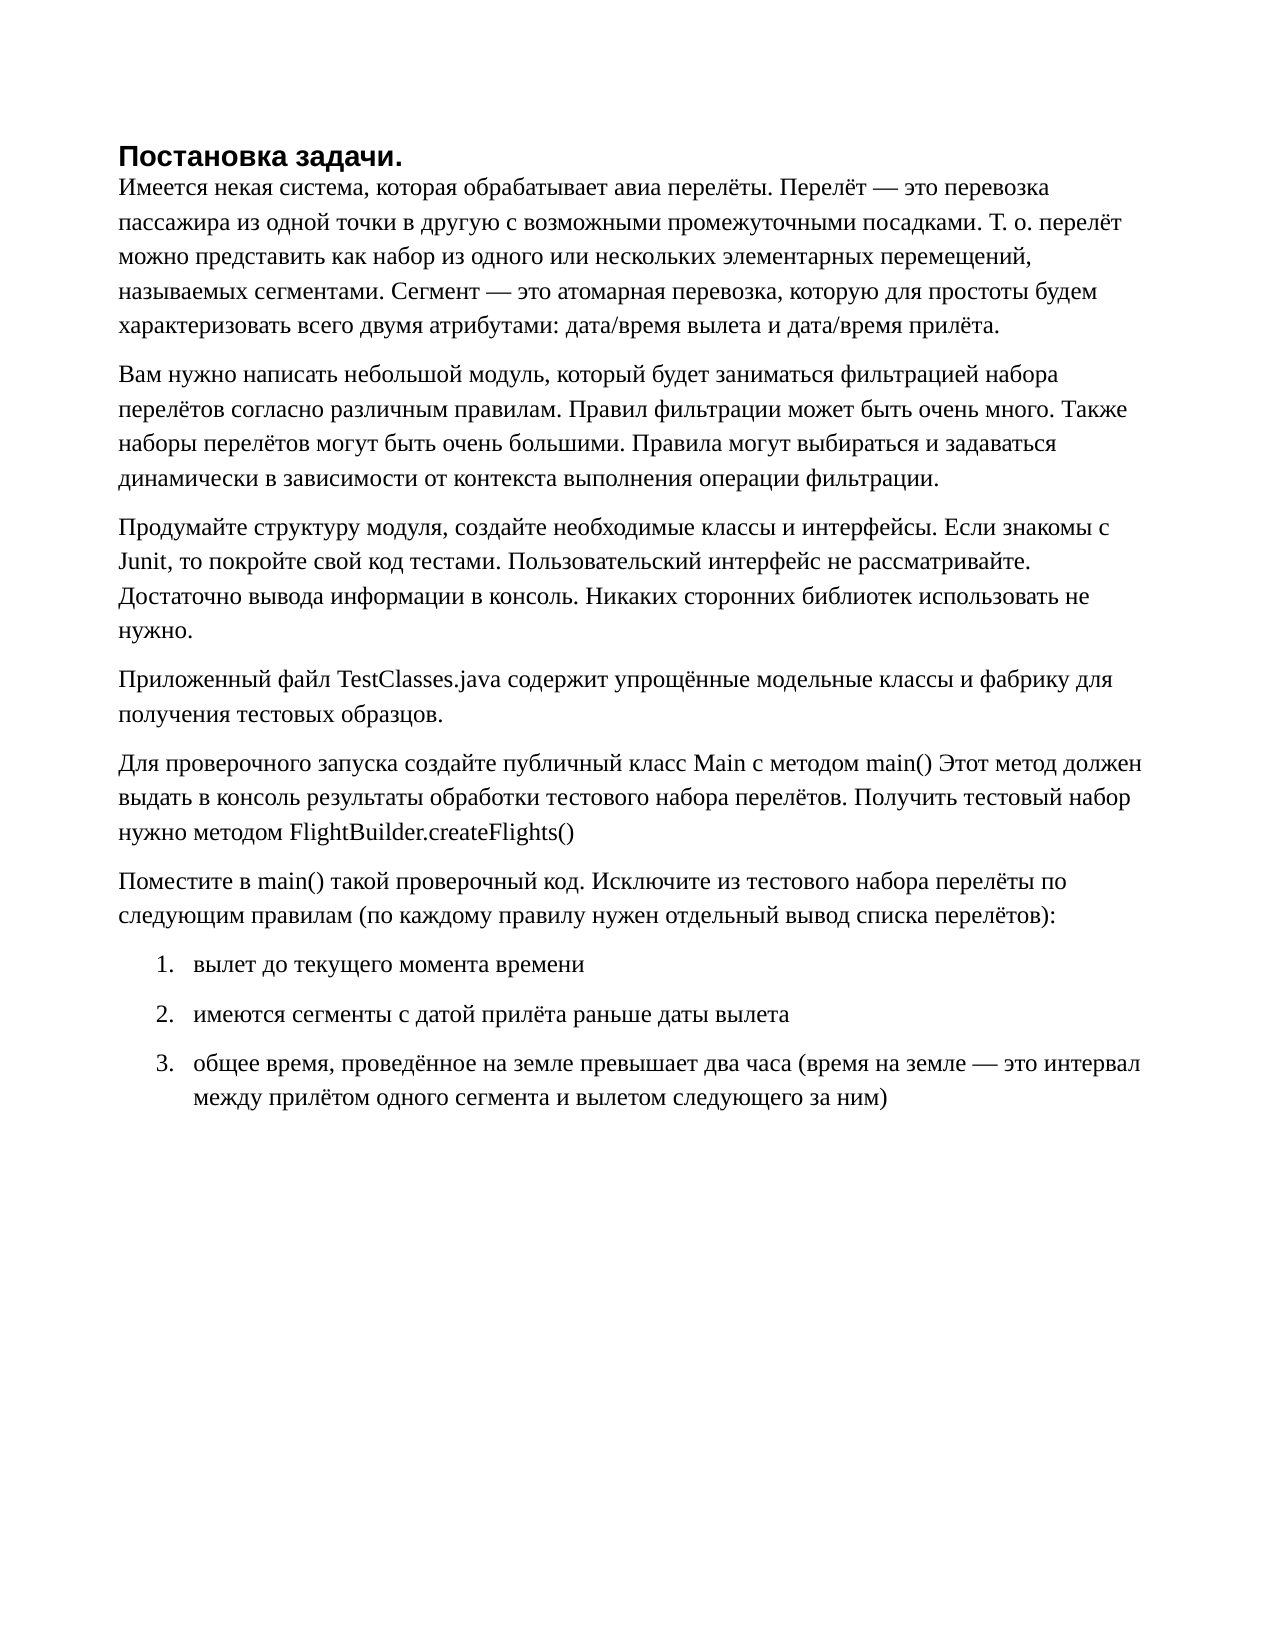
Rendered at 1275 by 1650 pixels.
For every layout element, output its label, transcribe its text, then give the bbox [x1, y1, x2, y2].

list вылет до текущего момента времени [156, 949, 1157, 978]
list общее время, проведённое на земле превышает два часа (время на земле — это интервал между прилётом одного сегмента и вылетом следующего за ним) [156, 1048, 1157, 1111]
text Продумайте структуру модуля, создайте необходимые классы и интерфейсы. Если знакомы с Junit, то покройте свой код тестами. Пользовательский интерфейс не рассматривайте. Достаточно вывода информации в консоль. Никаких сторонних библиотек использовать не нужно. [118, 512, 1157, 644]
list имеются сегменты с датой прилёта раньше даты вылета [156, 999, 1157, 1027]
text Приложенный файл TestClasses.java содержит упрощённые модельные классы и фабрику для получения тестовых образцов. [118, 664, 1157, 728]
text Поместите в main() такой проверочный код. Исключите из тестового набора перелёты по следующим правилам (по каждому правилу нужен отдельный вывод списка перелётов): [118, 866, 1157, 929]
text Для проверочного запуска создайте публичный класс Main c методом main() Этот метод должен выдать в консоль результаты обработки тестового набора перелётов. Получить тестовый набор нужно методом FlightBuilder.createFlights() [118, 748, 1157, 846]
text Вам нужно написать небольшой модуль, который будет заниматься фильтрацией набора перелётов согласно различным правилам. Правил фильтрации может быть очень много. Также наборы перелётов могут быть очень большими. Правила могут выбираться и задаваться динамически в зависимости от контекста выполнения операции фильтрации. [118, 359, 1157, 492]
text Имеется некая система, которая обрабатывает авиа перелёты. Перелёт — это перевозка пассажира из одной точки в другую с возможными промежуточными посадками. Т. о. перелёт можно представить как набор из одного или нескольких элементарных перемещений, называемых сегментами. Сегмент — это атомарная перевозка, которую для простоты будем характеризовать всего двумя атрибутами: дата/время вылета и дата/время прилёта. [118, 172, 1157, 339]
subtitle Постановка задачи. [118, 139, 1157, 172]
